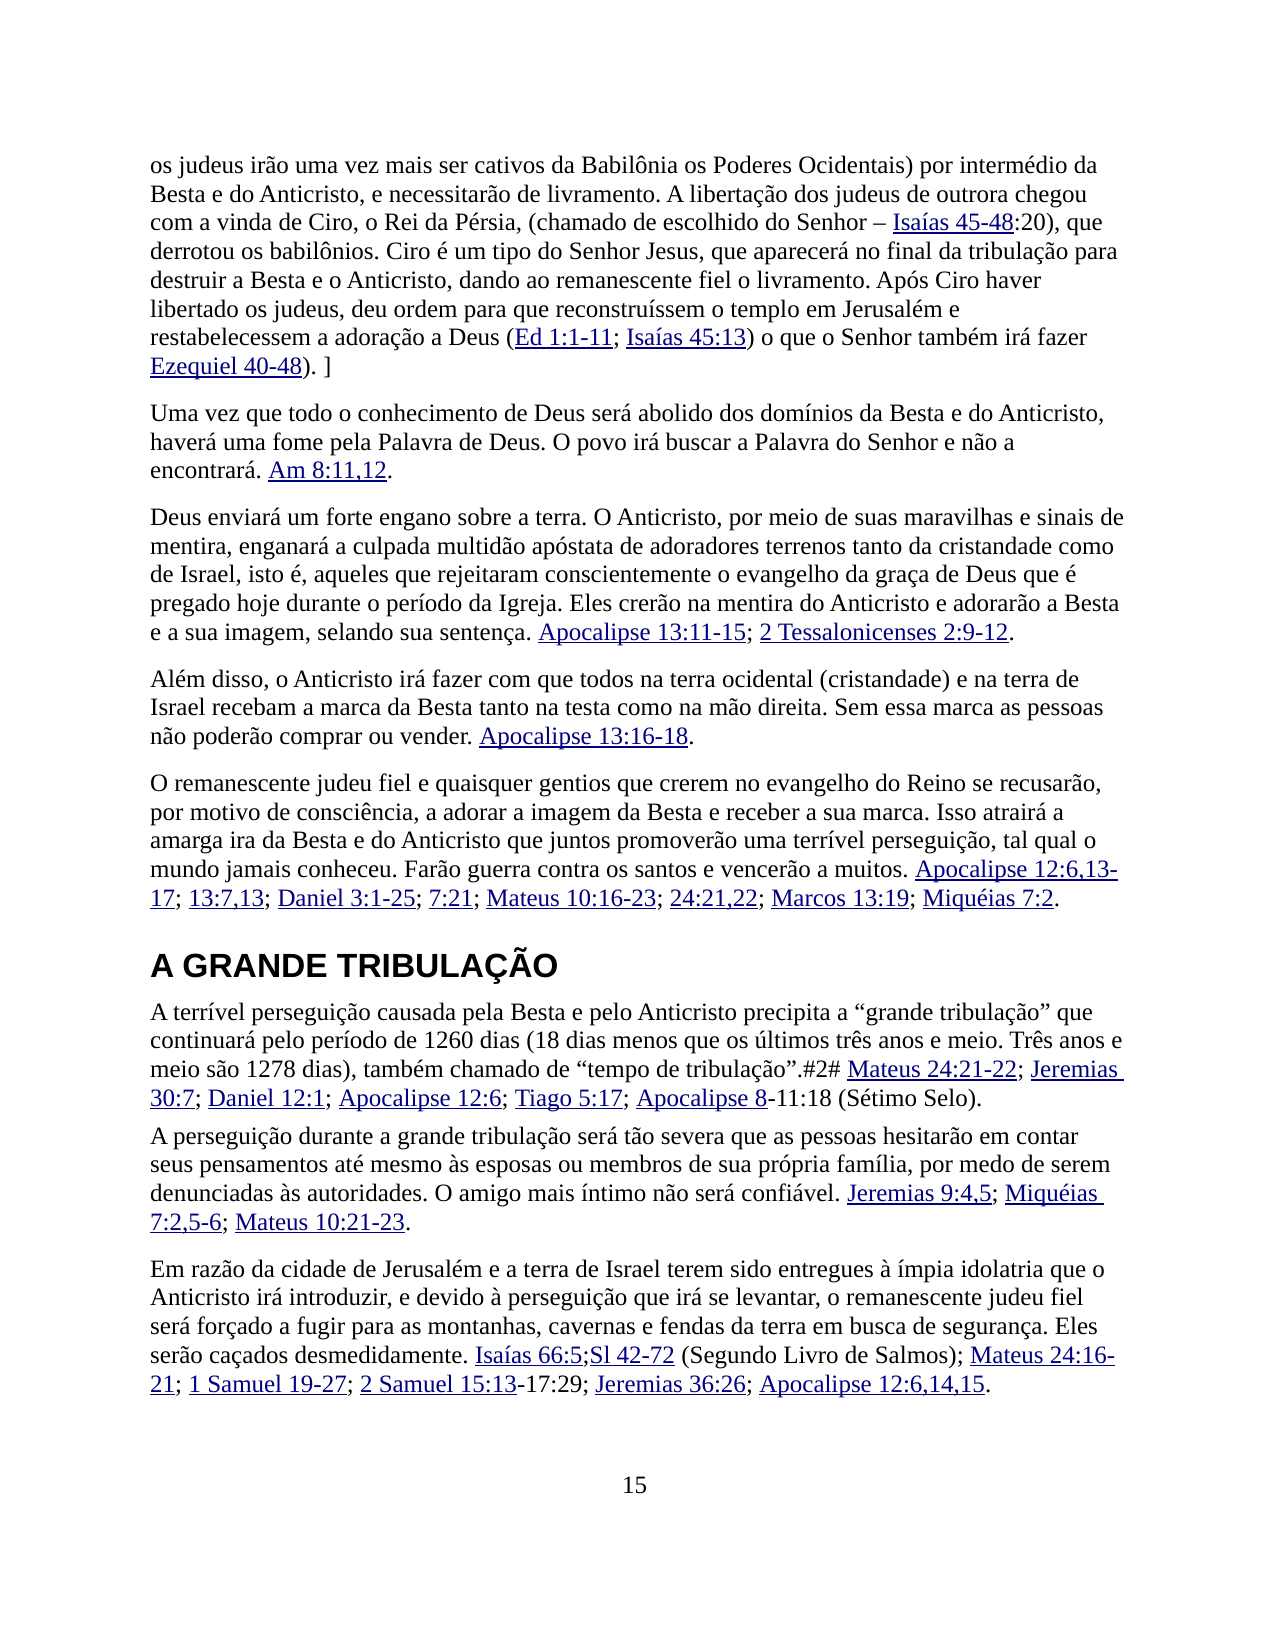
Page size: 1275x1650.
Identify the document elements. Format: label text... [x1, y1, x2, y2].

text Deus enviará um forte engano sobre a terra. O Anticristo, por meio de suas maravilhas e sinais de mentira, enganará a culpada multidão apóstata de adoradores terrenos tanto da cristandade como de Israel, isto é, aqueles que rejeitaram conscientemente o evangelho da graça de Deus que é pregado hoje durante o período da Igreja. Eles crerão na mentira do Anticristo e adorarão a Besta e a sua imagem, selando sua sentença. Apocalipse 13:11-15; 2 Tessalonicenses 2:9-12. [150, 502, 1125, 646]
text O remanescente judeu fiel e quaisquer gentios que crerem no evangelho do Reino se recusarão, por motivo de consciência, a adorar a imagem da Besta e receber a sua marca. Isso atrairá a amarga ira da Besta e do Anticristo que juntos promoverão uma terrível perseguição, tal qual o mundo jamais conheceu. Farão guerra contra os santos e vencerão a muitos. Apocalipse 12:6,13-17; 13:7,13; Daniel 3:1-25; 7:21; Mateus 10:16-23; 24:21,22; Marcos 13:19; Miquéias 7:2. [150, 768, 1125, 912]
text os judeus irão uma vez mais ser cativos da Babilônia os Poderes Ocidentais) por intermédio da Besta e do Anticristo, e necessitarão de livramento. A libertação dos judeus de outrora chegou com a vinda de Ciro, o Rei da Pérsia, (chamado de escolhido do Senhor – Isaías 45-48:20), que derrotou os babilônios. Ciro é um tipo do Senhor Jesus, que aparecerá no final da tribulação para destruir a Besta e o Anticristo, dando ao remanescente fiel o livramento. Após Ciro haver libertado os judeus, deu ordem para que reconstruíssem o templo em Jerusalém e restabelecessem a adoração a Deus (Ed 1:1-11; Isaías 45:13) o que o Senhor também irá fazer Ezequiel 40-48). ] [150, 150, 1125, 380]
text A perseguição durante a grande tribulação será tão severa que as pessoas hesitarão em contar seus pensamentos até mesmo às esposas ou membros de sua própria família, por medo de serem denunciadas às autoridades. O amigo mais íntimo não será confiável. Jeremias 9:4,5; Miquéias 7:2,5-6; Mateus 10:21-23. [150, 1121, 1125, 1236]
text Além disso, o Anticristo irá fazer com que todos na terra ocidental (cristandade) e na terra de Israel recebam a marca da Besta tanto na testa como na mão direita. Sem essa marca as pessoas não poderão comprar ou vender. Apocalipse 13:16-18. [150, 664, 1125, 750]
subtitle A GRANDE TRIBULAÇÃO [150, 946, 1125, 984]
text Em razão da cidade de Jerusalém e a terra de Israel terem sido entregues à ímpia idolatria que o Anticristo irá introduzir, e devido à perseguição que irá se levantar, o remanescente judeu fiel será forçado a fugir para as montanhas, cavernas e fendas da terra em busca de segurança. Eles serão caçados desmedidamente. Isaías 66:5;Sl 42-72 (Segundo Livro de Salmos); Mateus 24:16-21; 1 Samuel 19-27; 2 Samuel 15:13-17:29; Jeremias 36:26; Apocalipse 12:6,14,15. [150, 1254, 1125, 1397]
text Uma vez que todo o conhecimento de Deus será abolido dos domínios da Besta e do Anticristo, haverá uma fome pela Palavra de Deus. O povo irá buscar a Palavra do Senhor e não a encontrará. Am 8:11,12. [150, 398, 1125, 484]
text A terrível perseguição causada pela Besta e pelo Anticristo precipita a “grande tribulação” que continuará pelo período de 1260 dias (18 dias menos que os últimos três anos e meio. Três anos e meio são 1278 dias), também chamado de “tempo de tribulação”.#2# Mateus 24:21-22; Jeremias 30:7; Daniel 12:1; Apocalipse 12:6; Tiago 5:17; Apocalipse 8-11:18 (Sétimo Selo). [150, 997, 1125, 1112]
